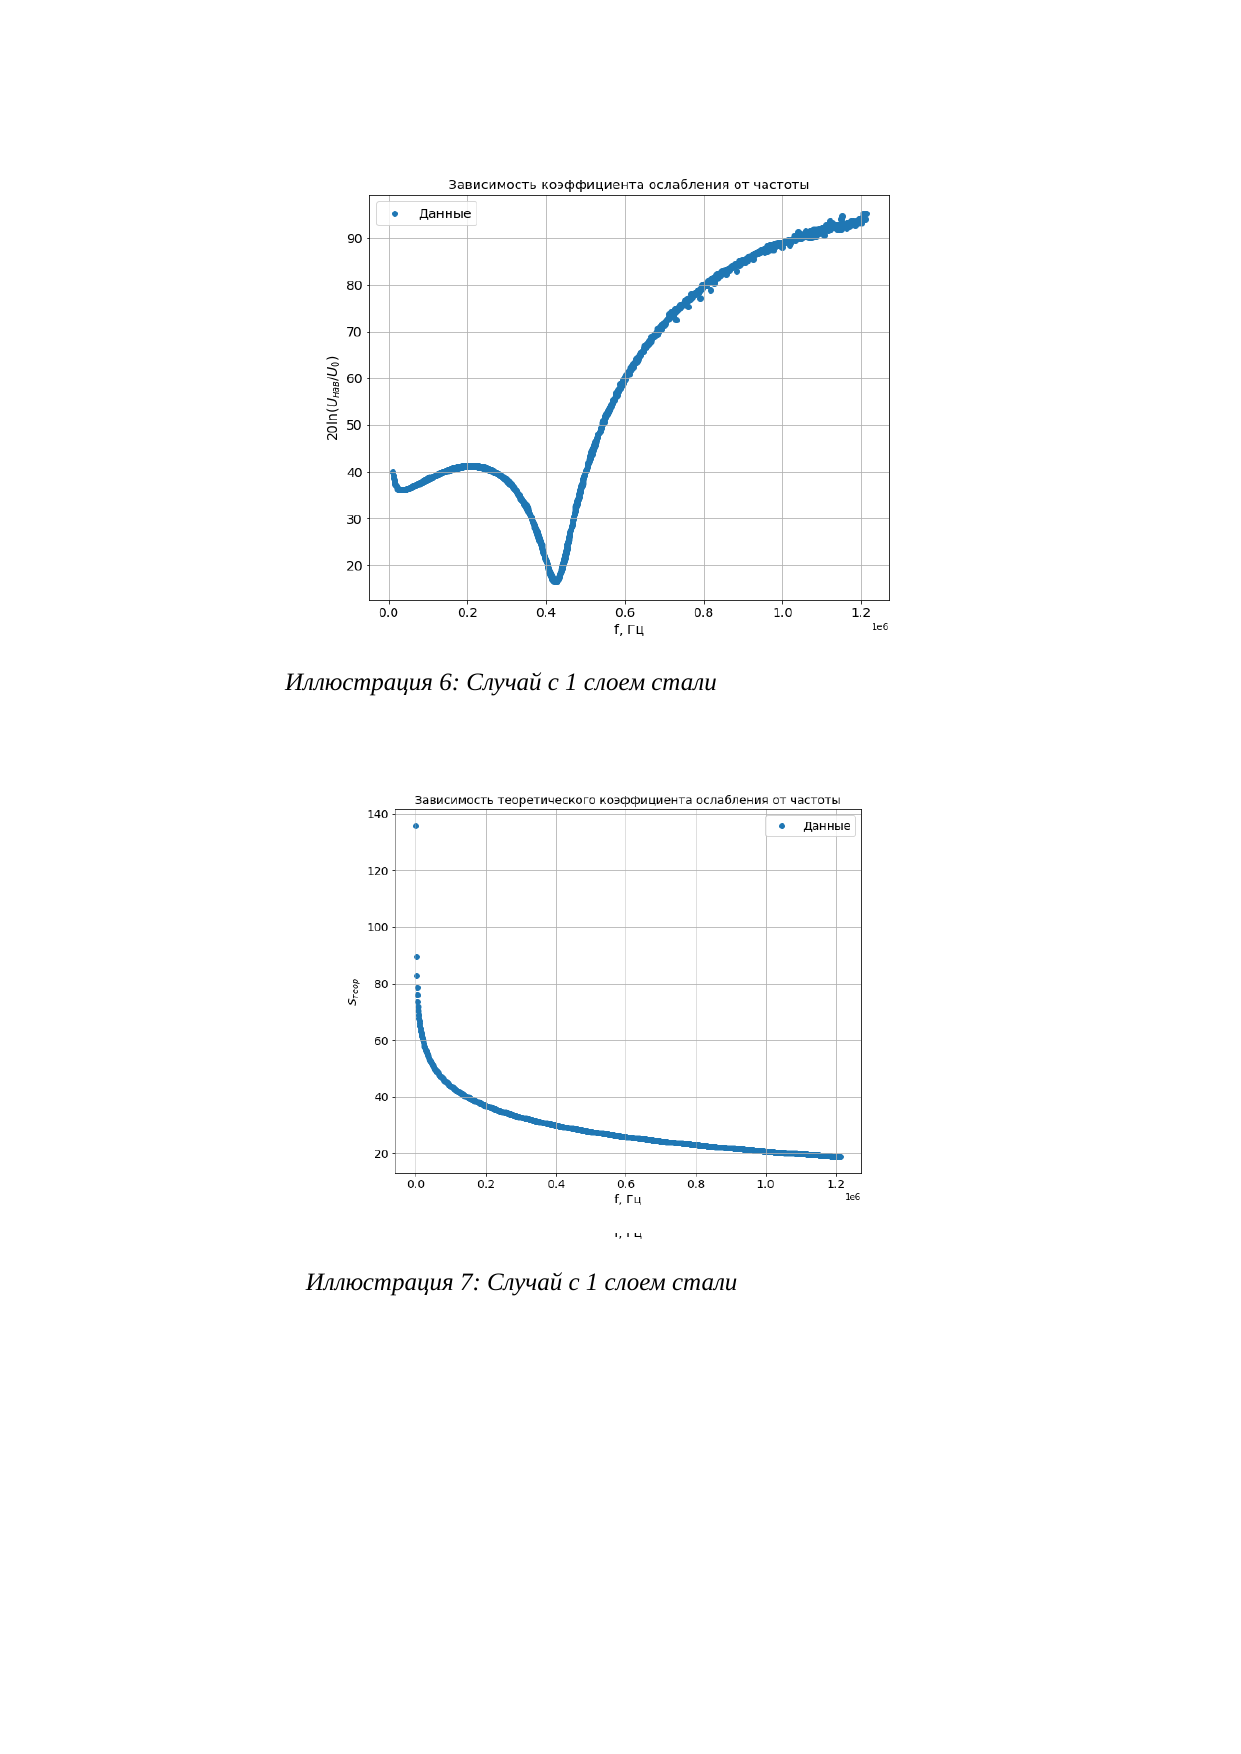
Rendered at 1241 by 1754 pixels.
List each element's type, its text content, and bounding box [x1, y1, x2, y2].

text Иллюстрация 7: Случай с 1 слоем стали [306, 1268, 935, 1296]
text Иллюстрация 6: Случай с 1 слоем стали [285, 667, 955, 696]
picture [305, 751, 935, 1268]
picture [285, 130, 956, 667]
